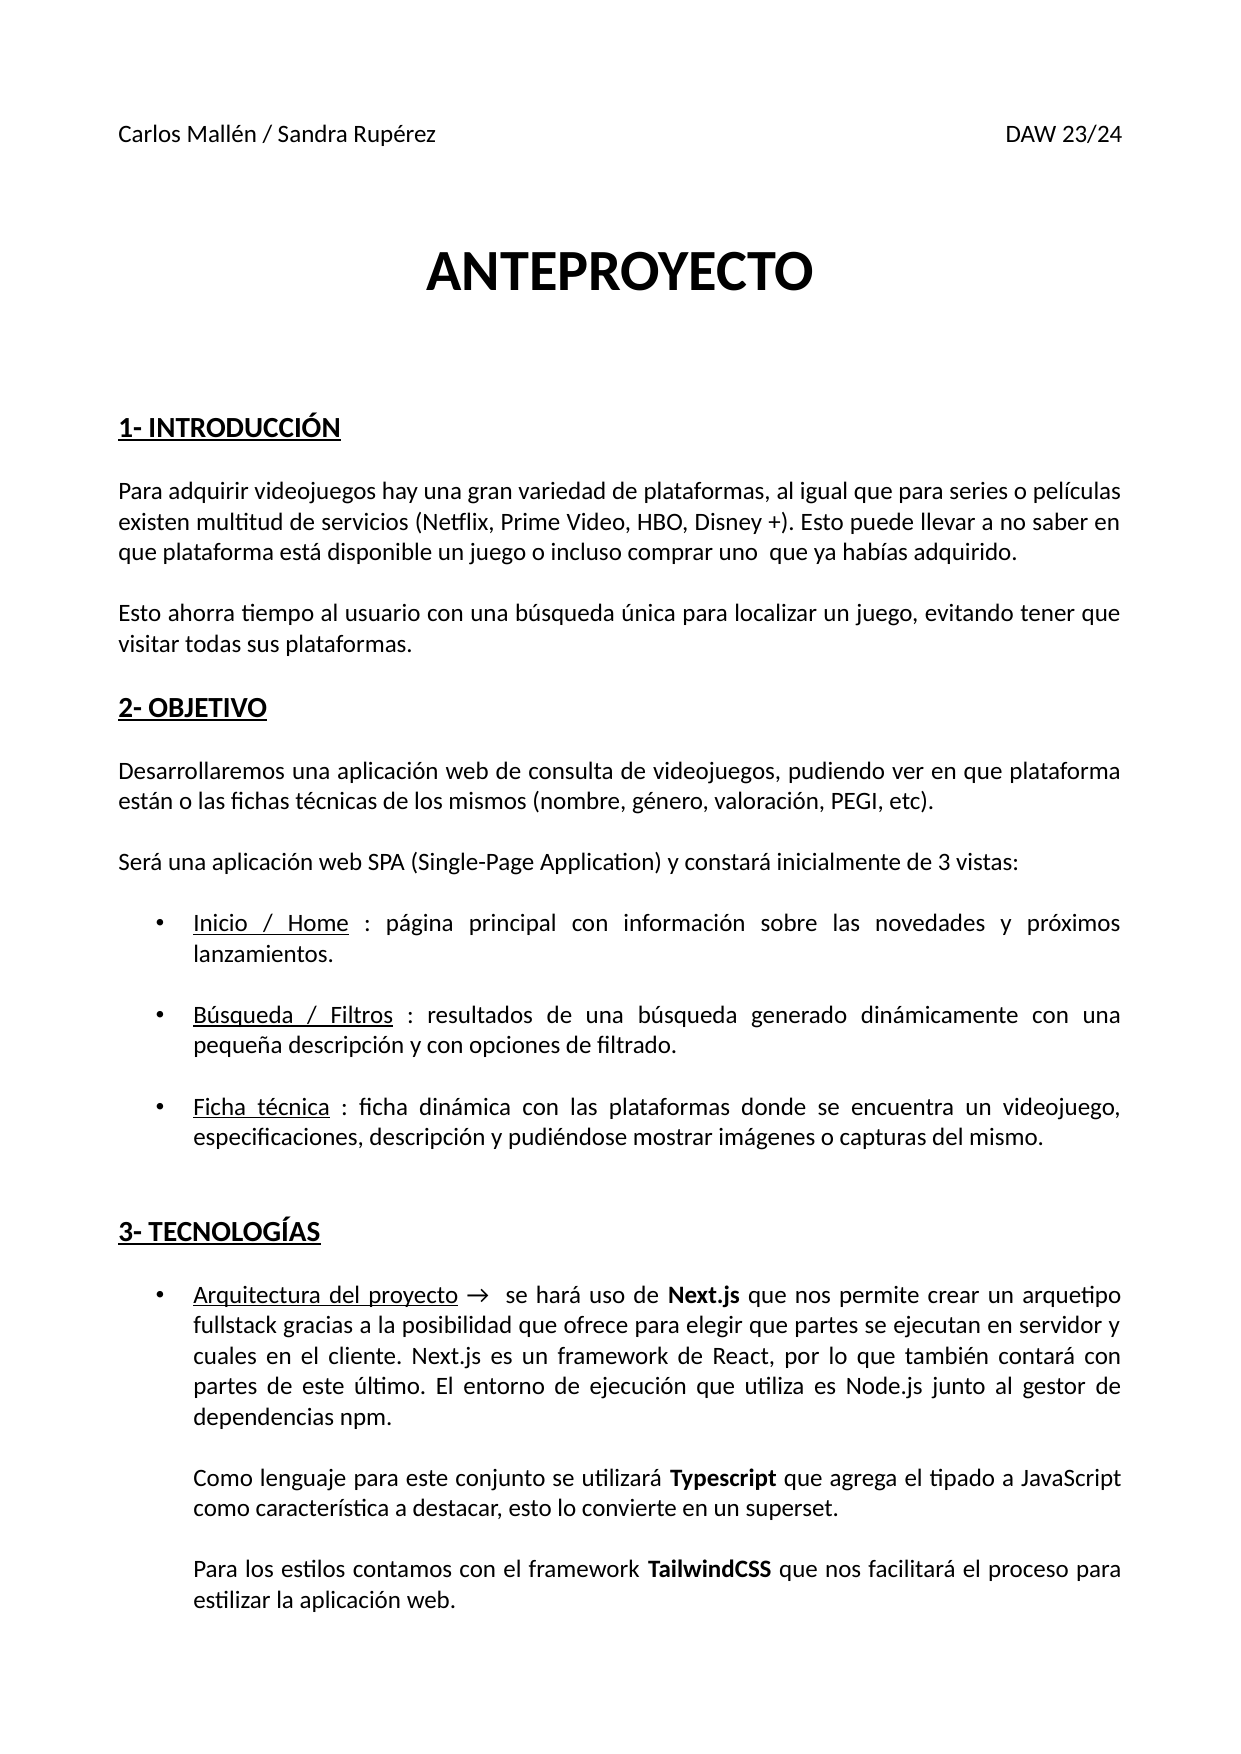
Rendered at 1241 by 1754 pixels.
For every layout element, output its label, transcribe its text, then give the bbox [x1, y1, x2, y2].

title ANTEPROYECTO [118, 234, 1122, 305]
text 3- TECNOLOGÍAS [118, 1213, 1122, 1248]
text 1- INTRODUCCIÓN [118, 409, 1122, 444]
list Arquitectura del proyecto → se hará uso de Next.js que nos permite crear un arquetipo fullstack gracias a la posibilidad que ofrece para elegir que partes se ejecutan en servidor y cuales en el cliente. Next.js es un framework de React, por lo que también contará con partes de este último. El entorno de ejecución que utiliza es Node.js junto al gestor de dependencias npm. [156, 1279, 1122, 1431]
list Búsqueda / Filtros : resultados de una búsqueda generado dinámicamente con una pequeña descripción y con opciones de filtrado. [156, 999, 1122, 1060]
list Para los estilos contamos con el framework TailwindCSS que nos facilitará el proceso para estilizar la aplicación web. [156, 1553, 1122, 1614]
list Inicio / Home : página principal con información sobre las novedades y próximos lanzamientos. [156, 907, 1122, 968]
text Desarrollaremos una aplicación web de consulta de videojuegos, pudiendo ver en que plataforma están o las fichas técnicas de los mismos (nombre, género, valoración, PEGI, etc). [118, 755, 1122, 816]
list Ficha técnica : ficha dinámica con las plataformas donde se encuentra un videojuego, especificaciones, descripción y pudiéndose mostrar imágenes o capturas del mismo. [156, 1091, 1122, 1152]
list Como lenguaje para este conjunto se utilizará Typescript que agrega el tipado a JavaScript como característica a destacar, esto lo convierte en un superset. [156, 1462, 1122, 1523]
text Será una aplicación web SPA (Single-Page Application) y constará inicialmente de 3 vistas: [118, 846, 1122, 877]
text 2- OBJETIVO [118, 689, 1122, 724]
text Para adquirir videojuegos hay una gran variedad de plataformas, al igual que para series o películas existen multitud de servicios (Netflix, Prime Video, HBO, Disney +). Esto puede llevar a no saber en que plataforma está disponible un juego o incluso comprar uno que ya habías adquirido. [118, 475, 1122, 567]
text Esto ahorra tiempo al usuario con una búsqueda única para localizar un juego, evitando tener que visitar todas sus plataformas. [118, 597, 1122, 658]
